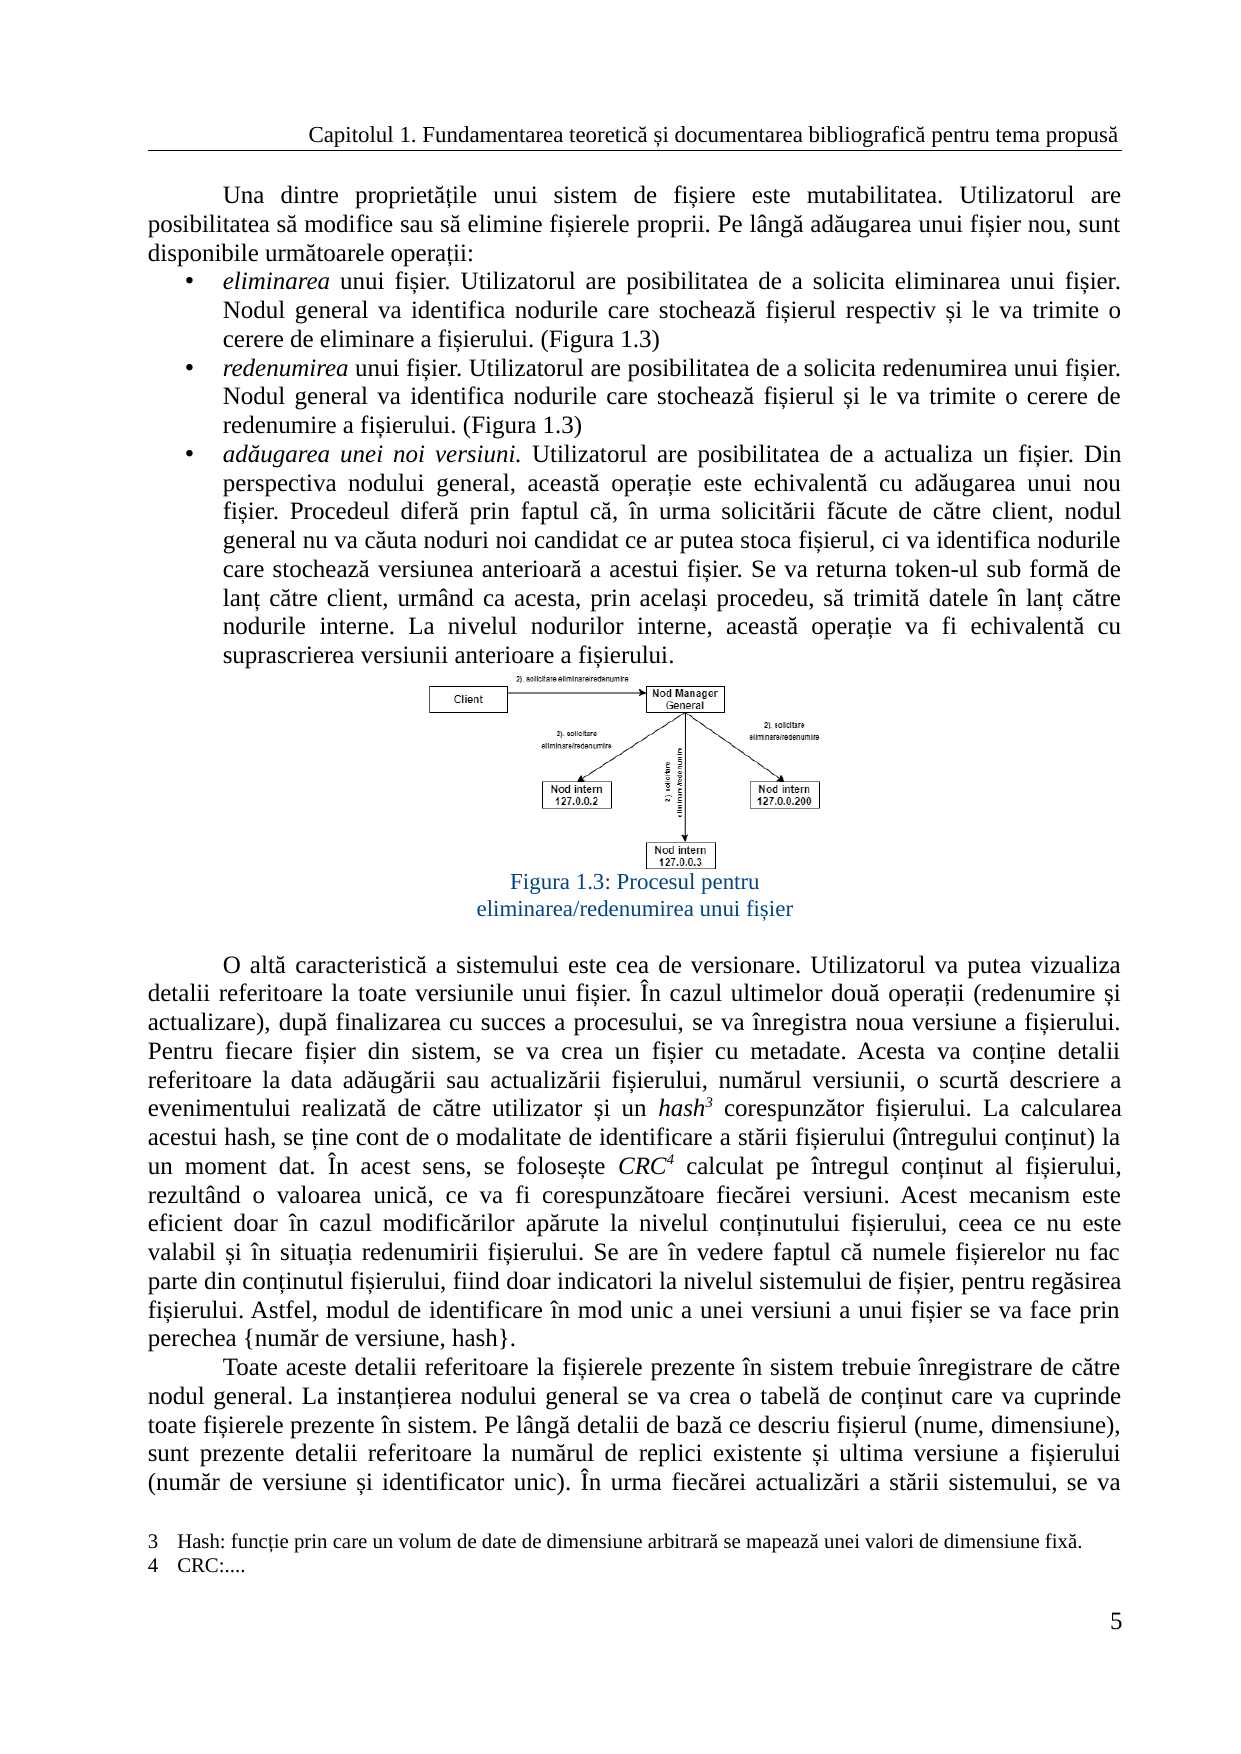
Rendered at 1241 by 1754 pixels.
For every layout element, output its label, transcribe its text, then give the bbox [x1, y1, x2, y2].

text CRC:.... [148, 1553, 1122, 1577]
text O altă caracteristică a sistemului este cea de versionare. Utilizatorul va putea vizualiza detalii referitoare la toate versiunile unui fișier. În cazul ultimelor două operații (redenumire și actualizare), după finalizarea cu succes a procesului, se va înregistra noua versiune a fișierului. Pentru fiecare fișier din sistem, se va crea un fișier cu metadate. Acesta va conține detalii referitoare la data adăugării sau actualizării fișierului, numărul versiunii, o scurtă descriere a evenimentului realizată de către utilizator și un hash corespunzător fișierului. La calcularea acestui hash, se ține cont de o modalitate de identificare a stării fișierului (întregului conținut) la un moment dat. În acest sens, se folosește CRC calculat pe întregul conținut al fișierului, rezultând o valoarea unică, ce va fi corespunzătoare fiecărei versiuni. Acest mecanism este eficient doar în cazul modificărilor apărute la nivelul conținutului fișierului, ceea ce nu este valabil și în situația redenumirii fișierului. Se are în vedere faptul că numele fișierelor nu fac parte din conținutul fișierului, fiind doar indicatori la nivelul sistemului de fișier, pentru regăsirea fișierului. Astfel, modul de identificare în mod unic a unei versiuni a unui fișier se va face prin perechea {număr de versiune, hash}. [148, 950, 1122, 1352]
text Toate aceste detalii referitoare la fișierele prezente în sistem trebuie înregistrare de către nodul general. La instanțierea nodului general se va crea o tabelă de conținut care va cuprinde toate fișierele prezente în sistem. Pe lângă detalii de bază ce descriu fișierul (nume, dimensiune), sunt prezente detalii referitoare la numărul de replici existente și ultima versiune a fișierului (număr de versiune și identificator unic). În urma fiecărei actualizări a stării sistemului, se va [148, 1352, 1122, 1496]
text Una dintre proprietățile unui sistem de fișiere este mutabilitatea. Utilizatorul are posibilitatea să modifice sau să elimine fișierele proprii. Pe lângă adăugarea unui fișier nou, sunt disponibile următoarele operații: [148, 180, 1122, 266]
list adăugarea unei noi versiuni. Utilizatorul are posibilitatea de a actualiza un fișier. Din perspectiva nodului general, această operație este echivalentă cu adăugarea unui nou fișier. Procedeul diferă prin faptul că, în urma solicitării făcute de către client, nodul general nu va căuta noduri noi candidat ce ar putea stoca fișierul, ci va identifica nodurile care stochează versiunea anterioară a acestui fișier. Se va returna token-ul sub formă de lanț către client, urmând ca acesta, prin același procedeu, să trimită datele în lanț către nodurile interne. La nivelul nodurilor interne, această operație va fi echivalentă cu suprascrierea versiunii anterioare a fișierului. [185, 439, 1122, 669]
list redenumirea unui fișier. Utilizatorul are posibilitatea de a solicita redenumirea unui fișier. Nodul general va identifica nodurile care stochează fișierul și le va trimite o cerere de redenumire a fișierului. (Figura 1.3) [185, 353, 1122, 439]
list Figura 1.3: Procesul pentru eliminarea/redenumirea unui fișier [429, 869, 840, 921]
list eliminarea unui fișier. Utilizatorul are posibilitatea de a solicita eliminarea unui fișier. Nodul general va identifica nodurile care stochează fișierul respectiv și le va trimite o cerere de eliminare a fișierului. (Figura 1.3) [185, 266, 1122, 353]
text Hash: funcție prin care un volum de date de dimensiune arbitrară se mapează unei valori de dimensiune fixă. [148, 1529, 1122, 1553]
picture [429, 668, 841, 869]
